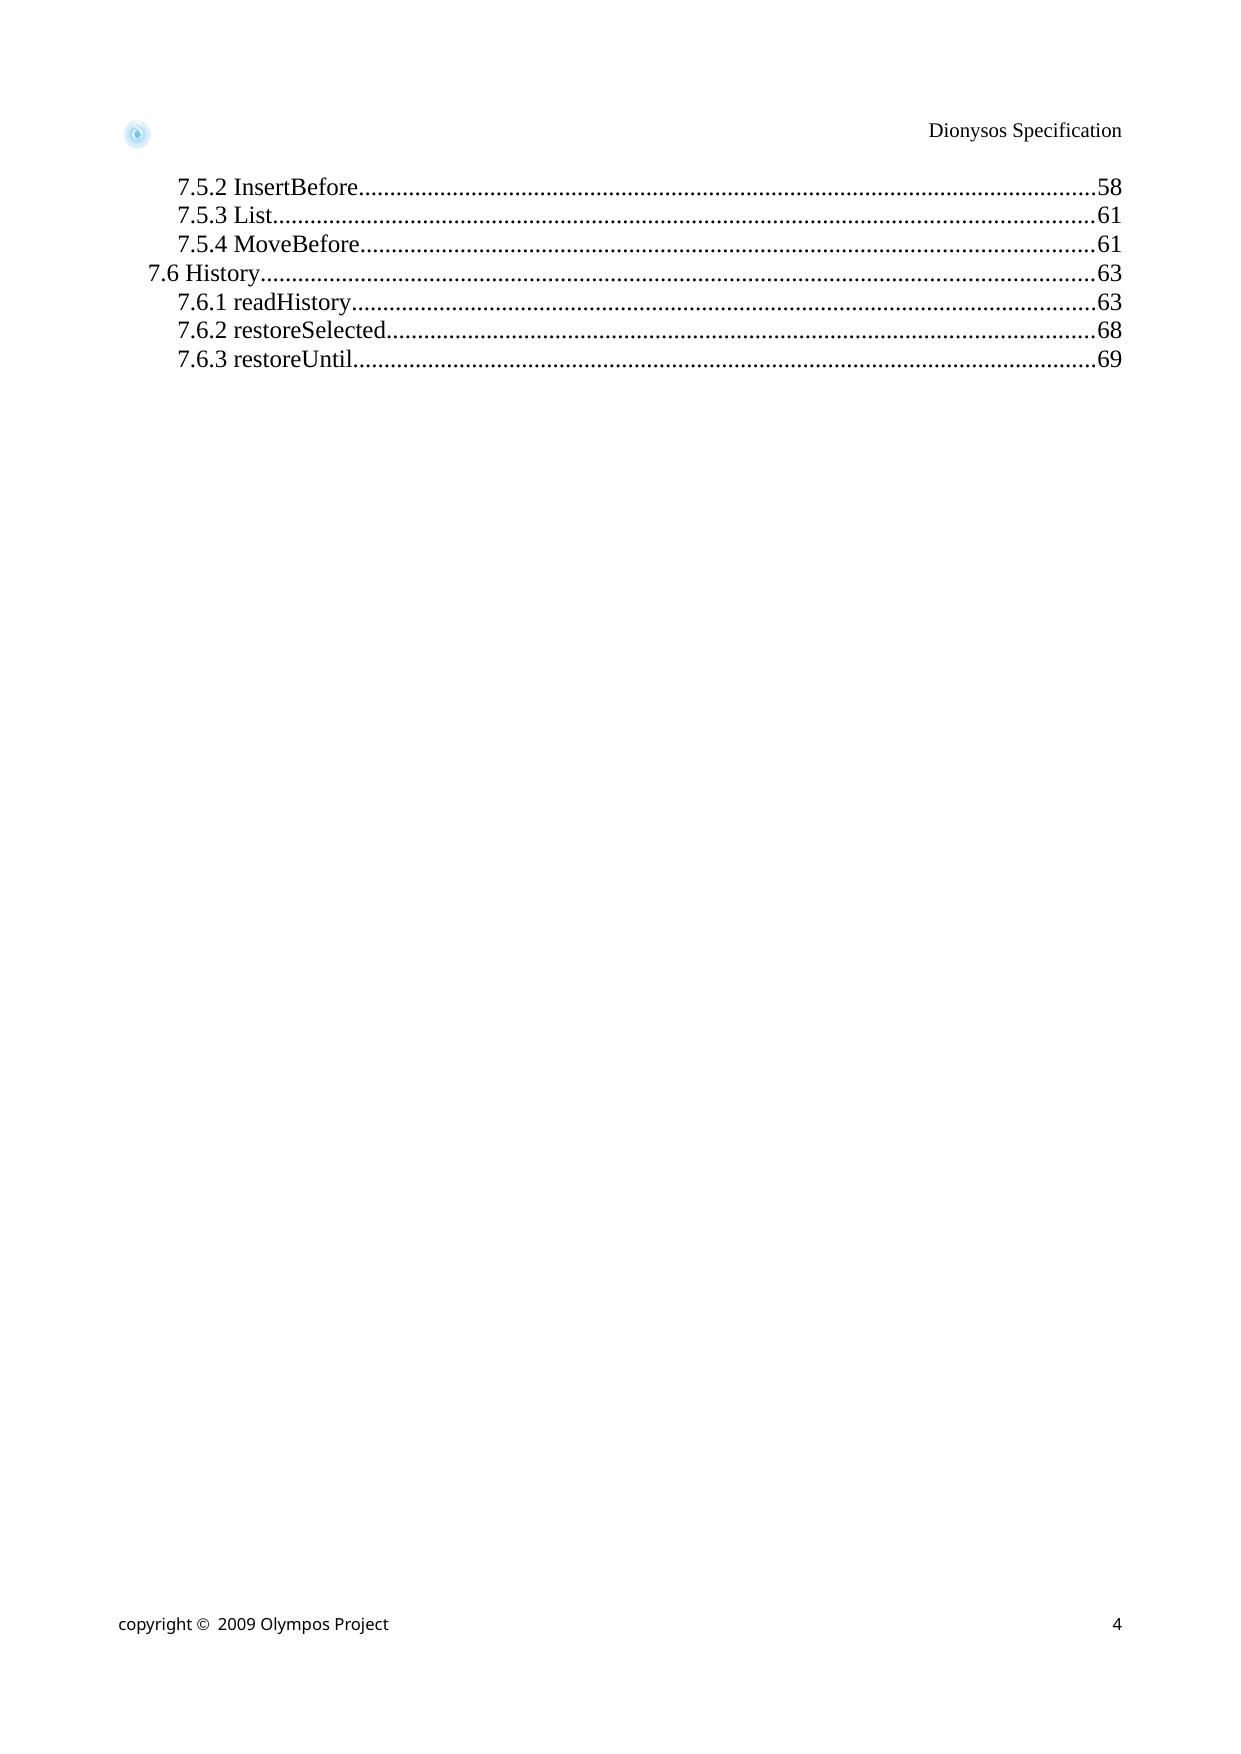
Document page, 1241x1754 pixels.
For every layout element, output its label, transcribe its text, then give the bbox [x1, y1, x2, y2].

text 7.5.2 InsertBefore 58 [177, 172, 1122, 200]
text 7.6.2 restoreSelected 68 [177, 315, 1122, 344]
text 7.6.1 readHistory 63 [177, 287, 1122, 315]
text 7.5.3 List 61 [177, 200, 1122, 229]
text 7.5.4 MoveBefore 61 [177, 229, 1122, 258]
text 7.6 History 63 [148, 258, 1122, 287]
text 7.6.3 restoreUntil 69 [177, 344, 1122, 373]
picture [122, 118, 154, 149]
